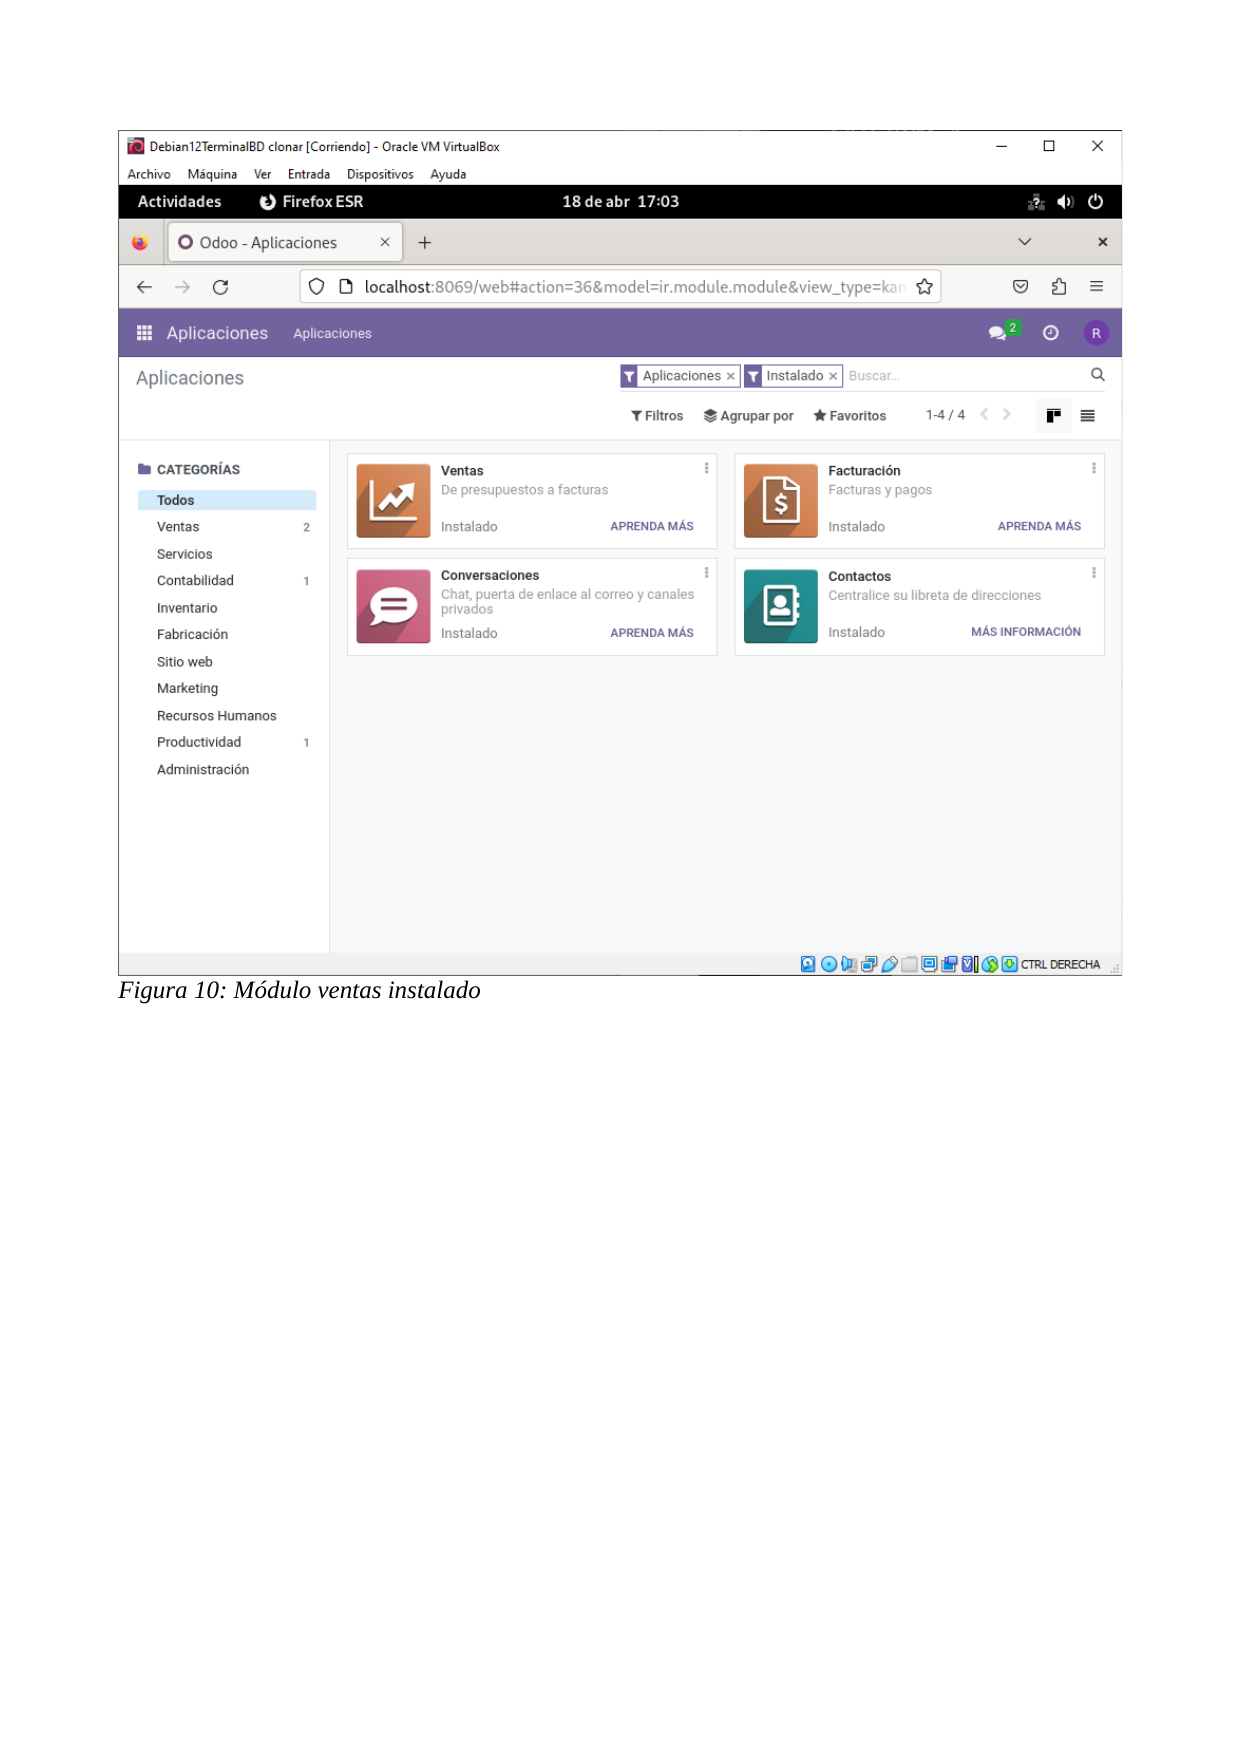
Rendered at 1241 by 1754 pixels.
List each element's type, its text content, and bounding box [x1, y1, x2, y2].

picture [118, 130, 1123, 976]
text Figura 10: Módulo ventas instalado [118, 976, 1122, 1004]
